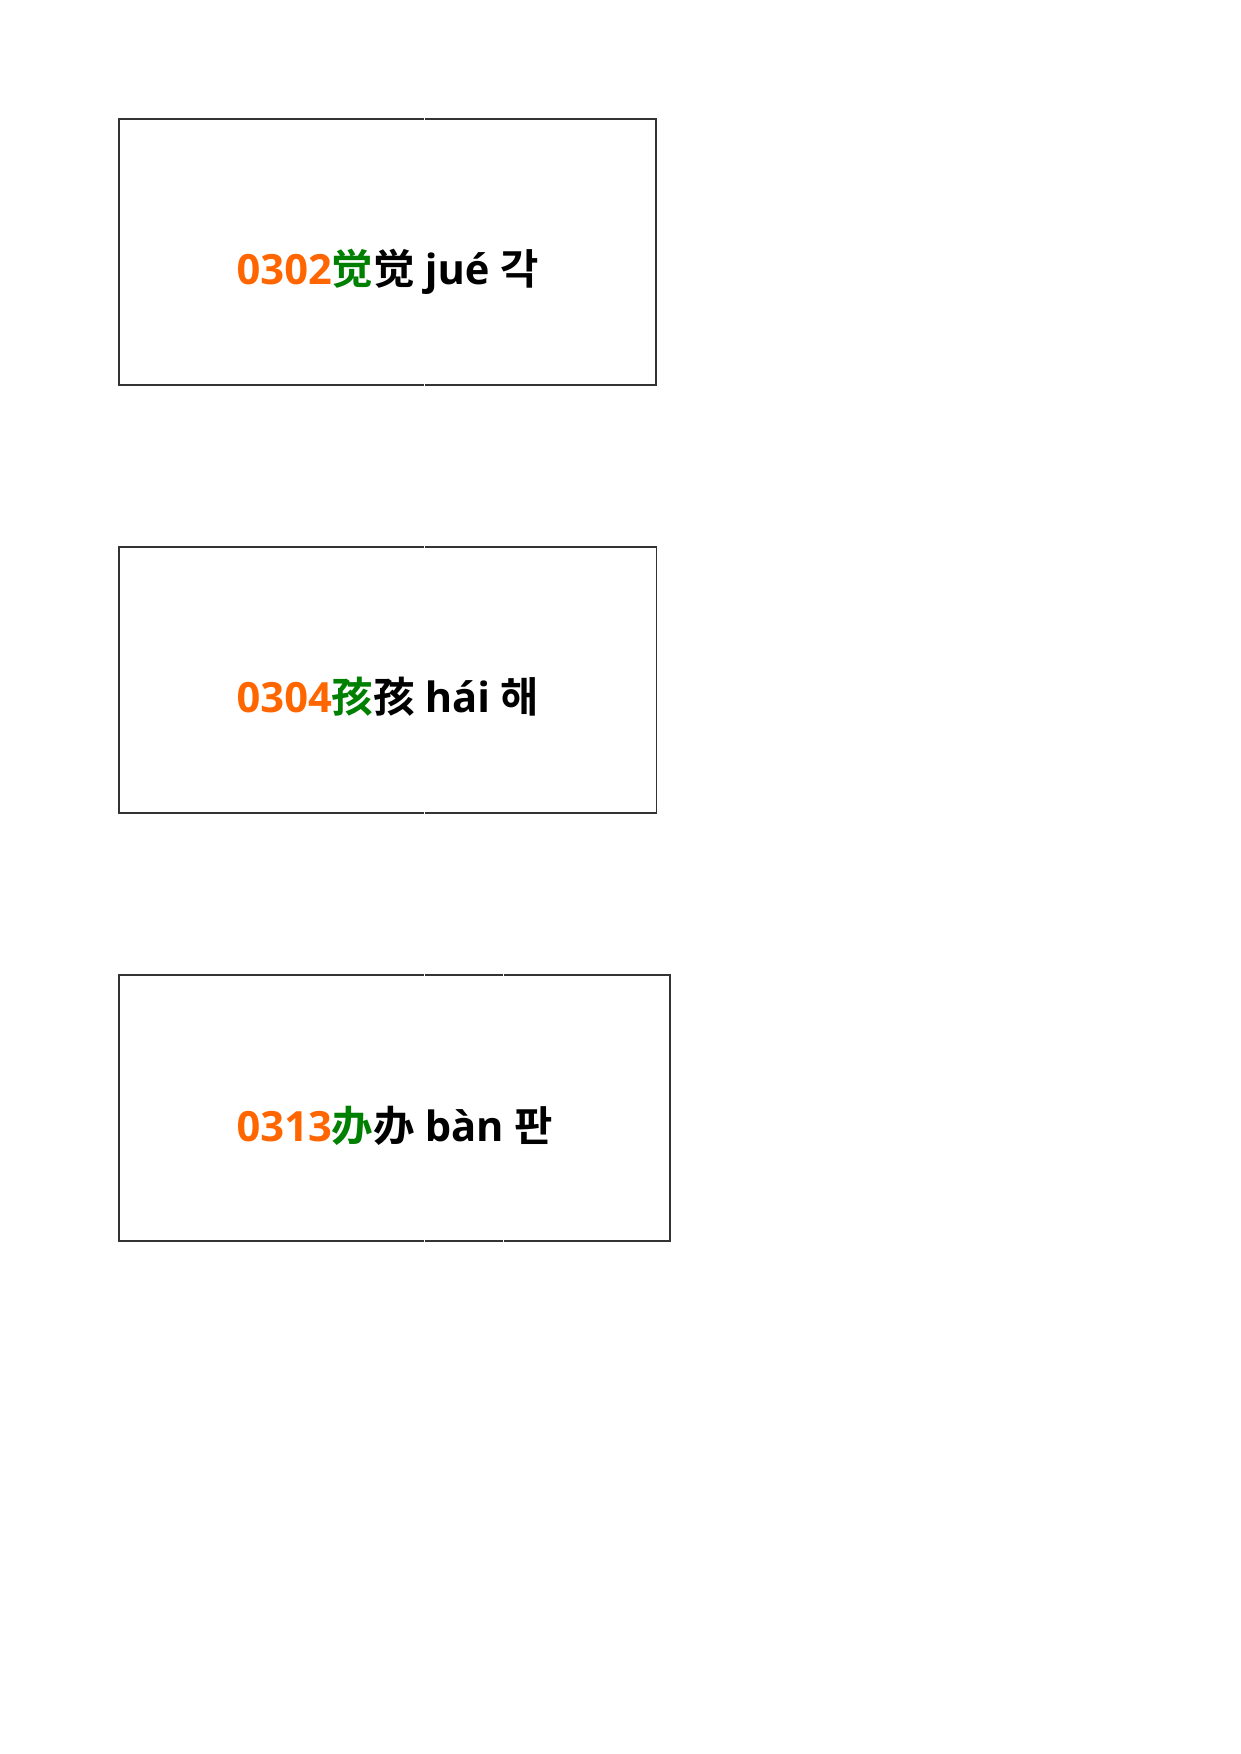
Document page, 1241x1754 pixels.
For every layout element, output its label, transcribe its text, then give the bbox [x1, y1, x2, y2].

text [671, 974, 1122, 1242]
text [657, 118, 1122, 386]
text 0313办办 bàn 판 [120, 975, 669, 1241]
text 0304孩孩 hái 해 [120, 547, 656, 813]
text [657, 546, 1122, 814]
text 0302觉觉 jué 각 [120, 119, 655, 385]
